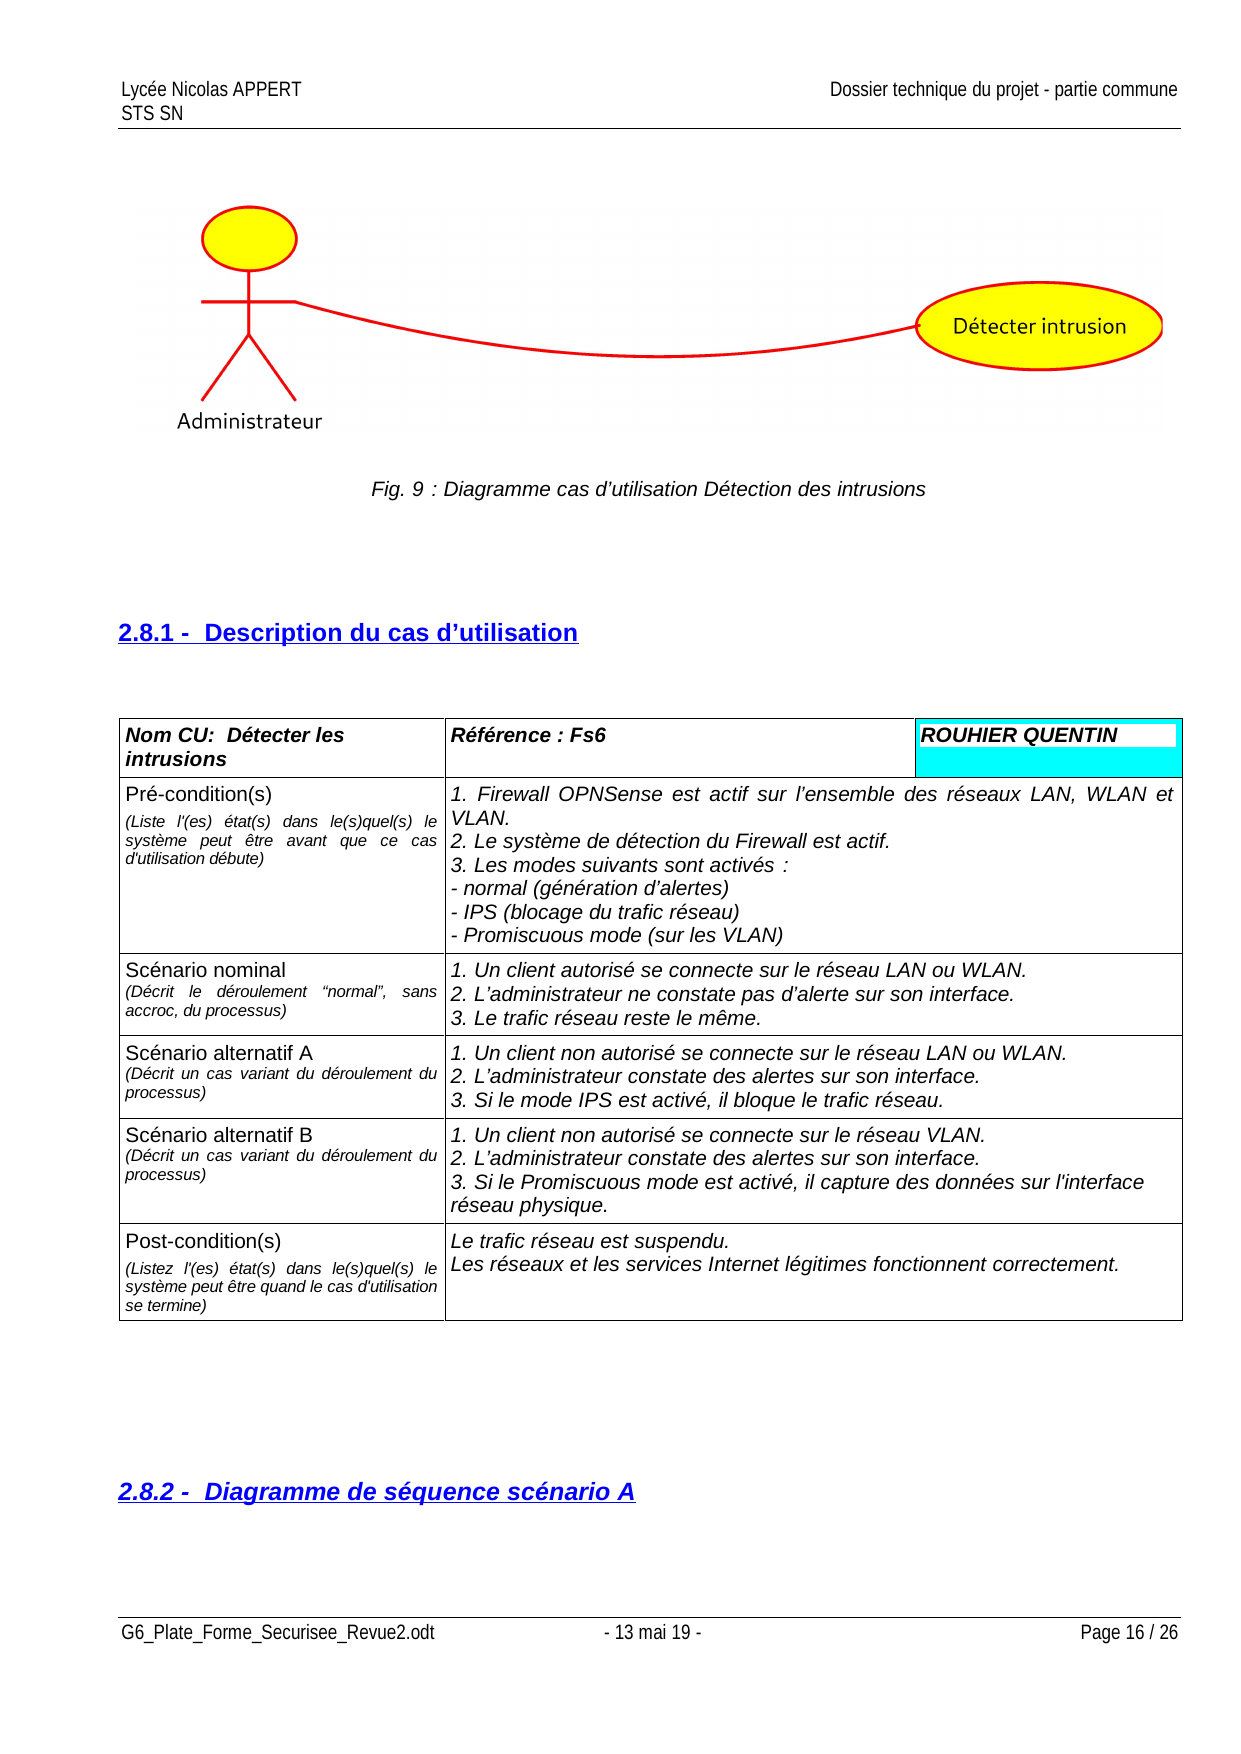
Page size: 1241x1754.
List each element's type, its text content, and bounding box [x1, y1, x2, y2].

table_header Nom CU: Détecter les intrusions [120, 719, 444, 777]
table_header Référence : Fs6 [446, 719, 914, 777]
table_cell Pré-condition(s) (Liste l'(es) état(s) dans le(s)quel(s) le système peut être avant que ce cas d'utilisation débute) [120, 778, 444, 953]
table_cell 1. Un client non autorisé se connecte sur le réseau VLAN. 2. L’administrateur constate des alertes sur son interface. 3. Si le Promiscuous mode est activé, il capture des données sur l'interface réseau physique. [446, 1119, 1182, 1223]
table_header ROUHIER QUENTIN [916, 719, 1182, 777]
table_cell Post-condition(s) (Listez l'(es) état(s) dans le(s)quel(s) le système peut être quand le cas d'utilisation se termine) [120, 1224, 444, 1320]
subtitle Description du cas d’utilisation [118, 619, 1181, 647]
text Fig. 9 : Diagramme cas d’utilisation Détection des intrusions [118, 478, 1181, 501]
table_cell Le trafic réseau est suspendu. Les réseaux et les services Internet légitimes fonctionnent correctement. [446, 1224, 1182, 1320]
table_cell Scénario nominal (Décrit le déroulement “normal”, sans accroc, du processus) [120, 954, 444, 1035]
subtitle Diagramme de séquence scénario A [118, 1478, 1181, 1506]
table_cell 1. Firewall OPNSense est actif sur l’ensemble des réseaux LAN, WLAN et VLAN. 2. Le système de détection du Firewall est actif. 3. Les modes suivants sont activés : - normal (génération d’alertes) - IPS (blocage du trafic réseau) - Promiscuous mode (sur les VLAN) [446, 778, 1182, 953]
table_cell Scénario alternatif B (Décrit un cas variant du déroulement du processus) [120, 1119, 444, 1223]
table_cell 1. Un client non autorisé se connecte sur le réseau LAN ou WLAN. 2. L’administrateur constate des alertes sur son interface. 3. Si le mode IPS est activé, il bloque le trafic réseau. [446, 1036, 1182, 1118]
picture [136, 204, 1163, 437]
table_cell 1. Un client autorisé se connecte sur le réseau LAN ou WLAN. 2. L’administrateur ne constate pas d’alerte sur son interface. 3. Le trafic réseau reste le même. [446, 954, 1182, 1035]
table_cell Scénario alternatif A (Décrit un cas variant du déroulement du processus) [120, 1036, 444, 1118]
